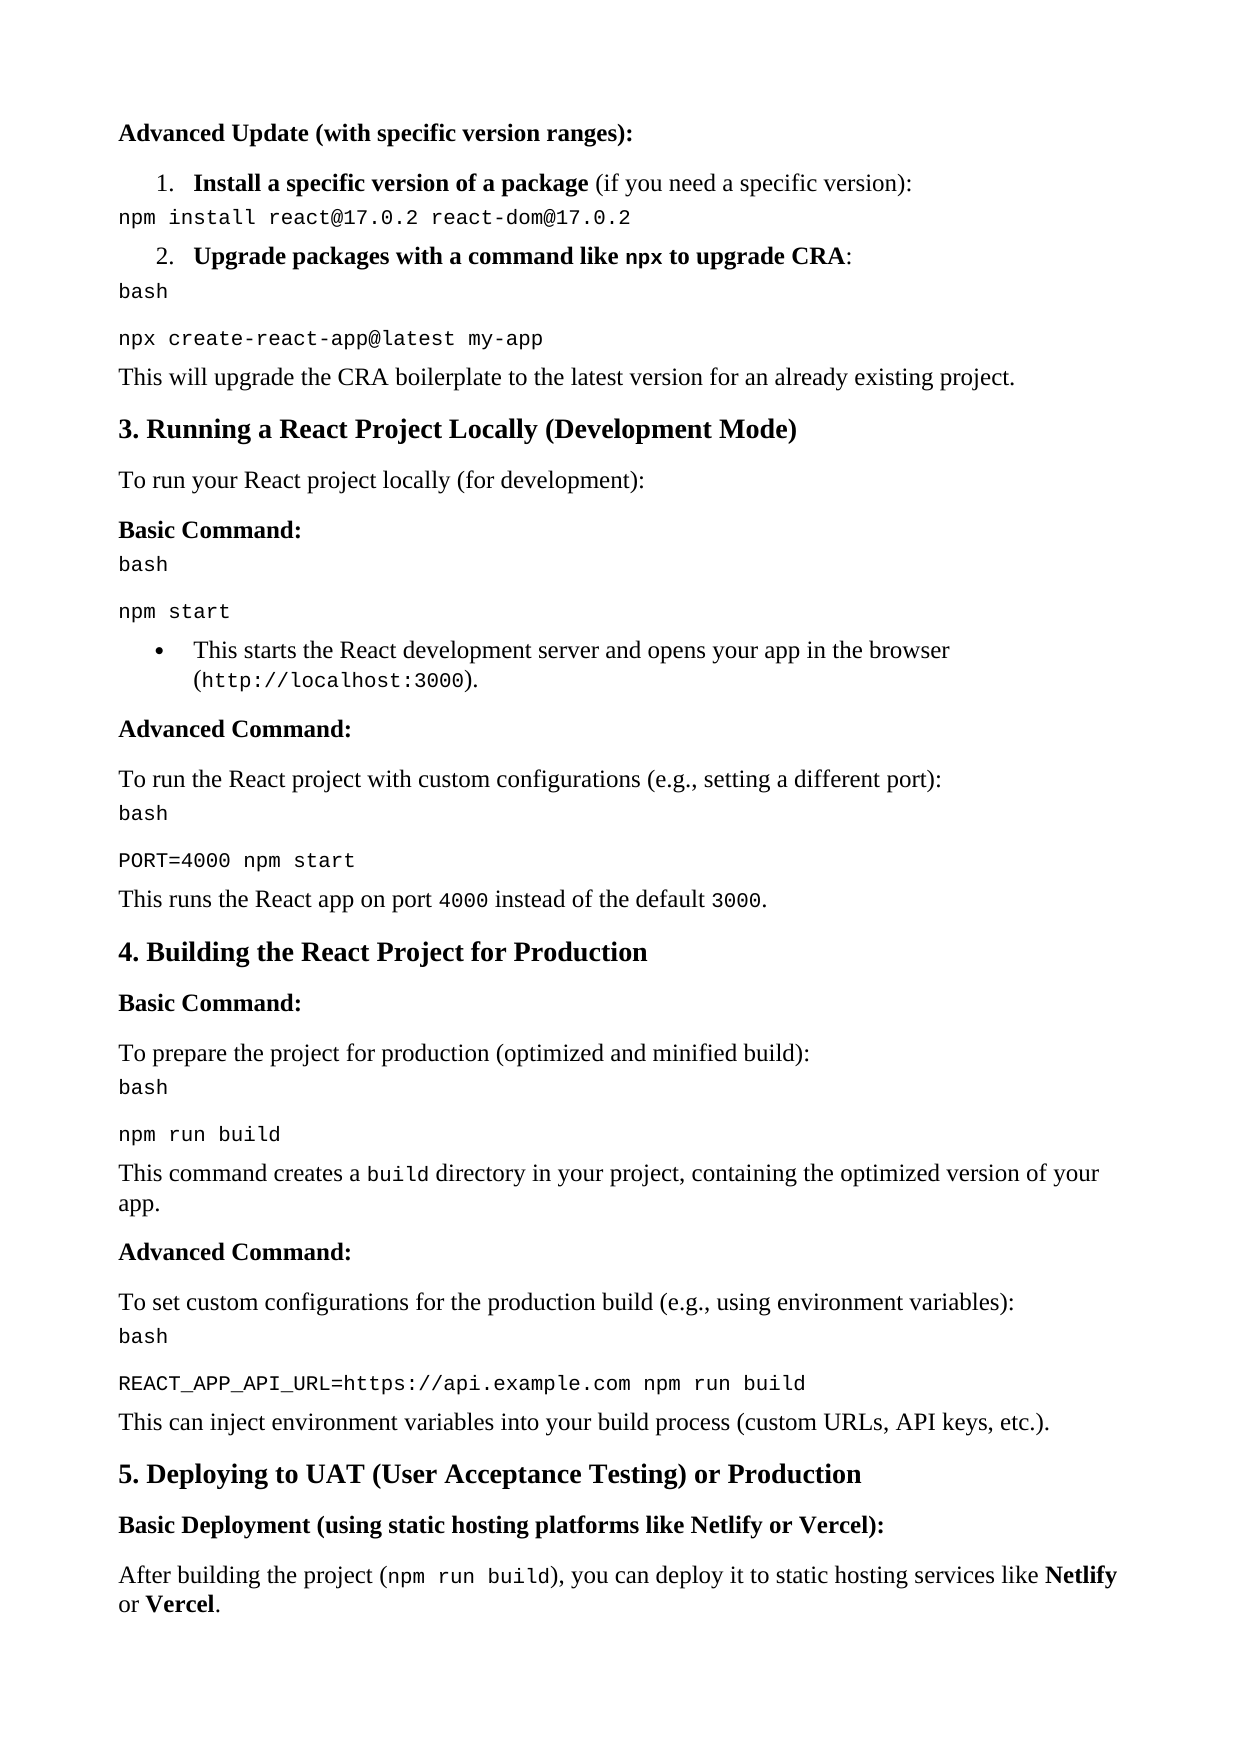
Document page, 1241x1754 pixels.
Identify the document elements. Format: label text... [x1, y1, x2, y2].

text bash [118, 281, 1122, 304]
text To run the React project with custom configurations (e.g., setting a different port): [118, 764, 1122, 793]
list This starts the React development server and opens your app in the browser (http://localhost:3000). [156, 635, 1122, 693]
subtitle 4. Building the React Project for Production [118, 935, 1122, 967]
subtitle Advanced Command: [118, 714, 1122, 743]
text npm install react@17.0.2 react-dom@17.0.2 [118, 207, 1122, 231]
text This command creates a build directory in your project, containing the optimized version of your app. [118, 1158, 1122, 1217]
list Upgrade packages with a command like npx to upgrade CRA: [156, 241, 1122, 271]
subtitle Basic Command: [118, 515, 1122, 543]
text REACT_APP_API_URL=https://api.example.com npm run build [118, 1373, 1122, 1397]
subtitle Basic Deployment (using static hosting platforms like Netlify or Vercel): [118, 1510, 1122, 1539]
text npm run build [118, 1124, 1122, 1148]
text This runs the React app on port 4000 instead of the default 3000. [118, 884, 1122, 914]
text PORT=4000 npm start [118, 850, 1122, 874]
text bash [118, 554, 1122, 577]
subtitle 5. Deploying to UAT (User Acceptance Testing) or Production [118, 1457, 1122, 1489]
text bash [118, 1326, 1122, 1350]
subtitle Advanced Update (with specific version ranges): [118, 118, 1122, 147]
list Install a specific version of a package (if you need a specific version): [156, 168, 1122, 196]
text To set custom configurations for the production build (e.g., using environment variables): [118, 1287, 1122, 1316]
text This will upgrade the CRA boilerplate to the latest version for an already existing project. [118, 362, 1122, 391]
subtitle Basic Command: [118, 988, 1122, 1017]
text npm start [118, 601, 1122, 625]
text After building the project (npm run build), you can deploy it to static hosting services like Netlify or Vercel. [118, 1560, 1122, 1618]
text bash [118, 803, 1122, 827]
text This can inject environment variables into your build process (custom URLs, API keys, etc.). [118, 1407, 1122, 1436]
subtitle Advanced Command: [118, 1237, 1122, 1266]
text npx create-react-app@latest my-app [118, 328, 1122, 352]
text bash [118, 1077, 1122, 1101]
subtitle 3. Running a React Project Locally (Development Mode) [118, 412, 1122, 444]
text To prepare the project for production (optimized and minified build): [118, 1038, 1122, 1066]
text To run your React project locally (for development): [118, 465, 1122, 494]
